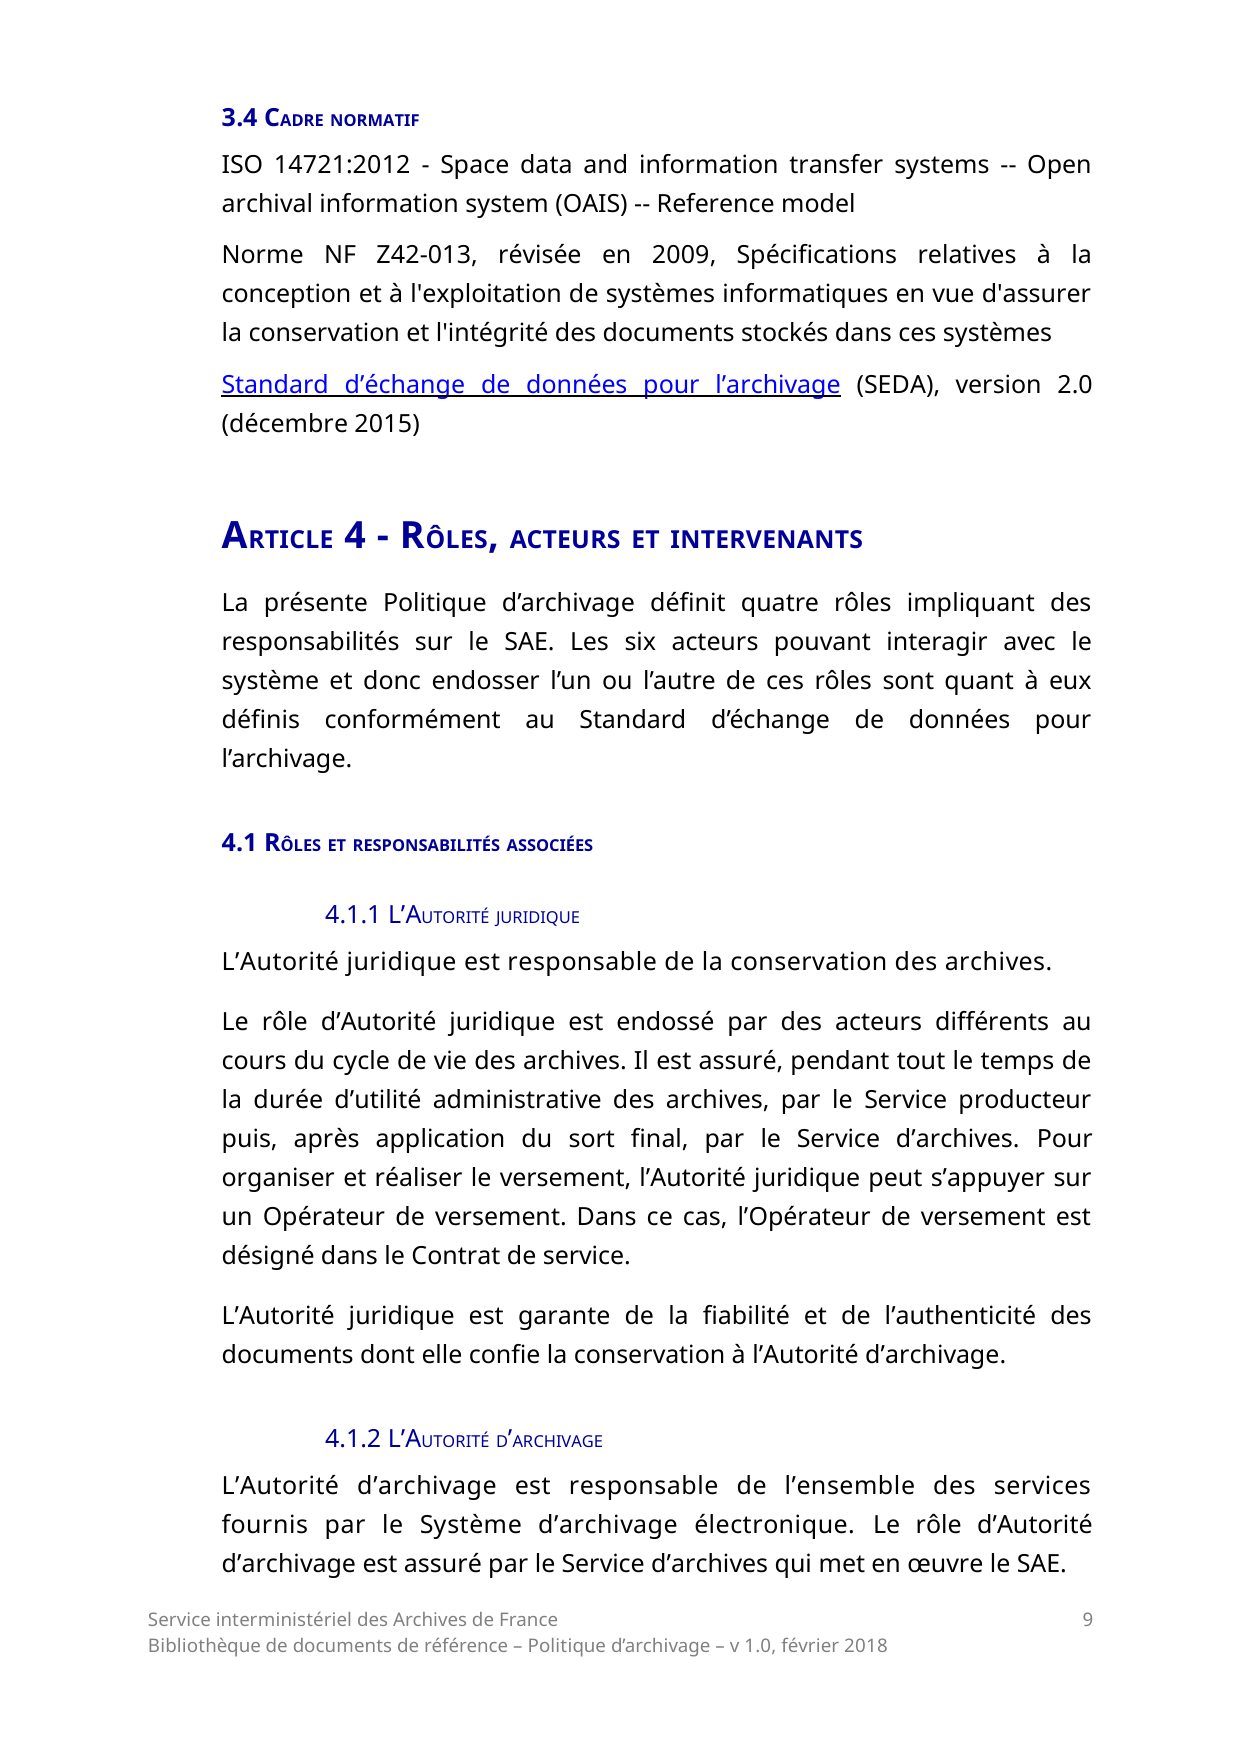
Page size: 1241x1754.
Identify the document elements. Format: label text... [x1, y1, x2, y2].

text ISO 14721:2012 - Space data and information transfer systems -- Open archival information system (OAIS) -- Reference model [221, 147, 1093, 220]
text L’Autorité juridique est garante de la fiabilité et de l’authenticité des documents dont elle confie la conservation à l’Autorité d’archivage. [221, 1298, 1093, 1371]
subtitle 4.1.1 L’Autorité juridique [325, 897, 1093, 931]
text Standard d’échange de données pour l’archivage (SEDA), version 2.0 (décembre 2015) [221, 367, 1093, 440]
text Norme NF Z42-013, révisée en 2009, Spécifications relatives à la conception et à l'exploitation de systèmes informatiques en vue d'assurer la conservation et l'intégrité des documents stockés dans ces systèmes [221, 237, 1093, 349]
subtitle 3.4 Cadre normatif [221, 100, 1093, 134]
subtitle Article 4 - Rôles, acteurs et intervenants [221, 509, 1093, 560]
text L’Autorité d’archivage est responsable de l’ensemble des services fournis par le Système d’archivage électronique. Le rôle d’Autorité d’archivage est assuré par le Service d’archives qui met en œuvre le SAE. [221, 1468, 1093, 1580]
subtitle 4.1.2 L’Autorité d’archivage [325, 1421, 1093, 1455]
text La présente Politique d’archivage définit quatre rôles impliquant des responsabilités sur le SAE. Les six acteurs pouvant interagir avec le système et donc endosser l’un ou l’autre de ces rôles sont quant à eux définis conformément au Standard d’échange de données pour l’archivage. [221, 585, 1093, 774]
subtitle 4.1 Rôles et responsabilités associées [221, 825, 1093, 859]
text Le rôle d’Autorité juridique est endossé par des acteurs différents au cours du cycle de vie des archives. Il est assuré, pendant tout le temps de la durée d’utilité administrative des archives, par le Service producteur puis, après application du sort final, par le Service d’archives. Pour organiser et réaliser le versement, l’Autorité juridique peut s’appuyer sur un Opérateur de versement. Dans ce cas, l’Opérateur de versement est désigné dans le Contrat de service. [221, 1004, 1093, 1272]
text L’Autorité juridique est responsable de la conservation des archives. [221, 944, 1093, 978]
